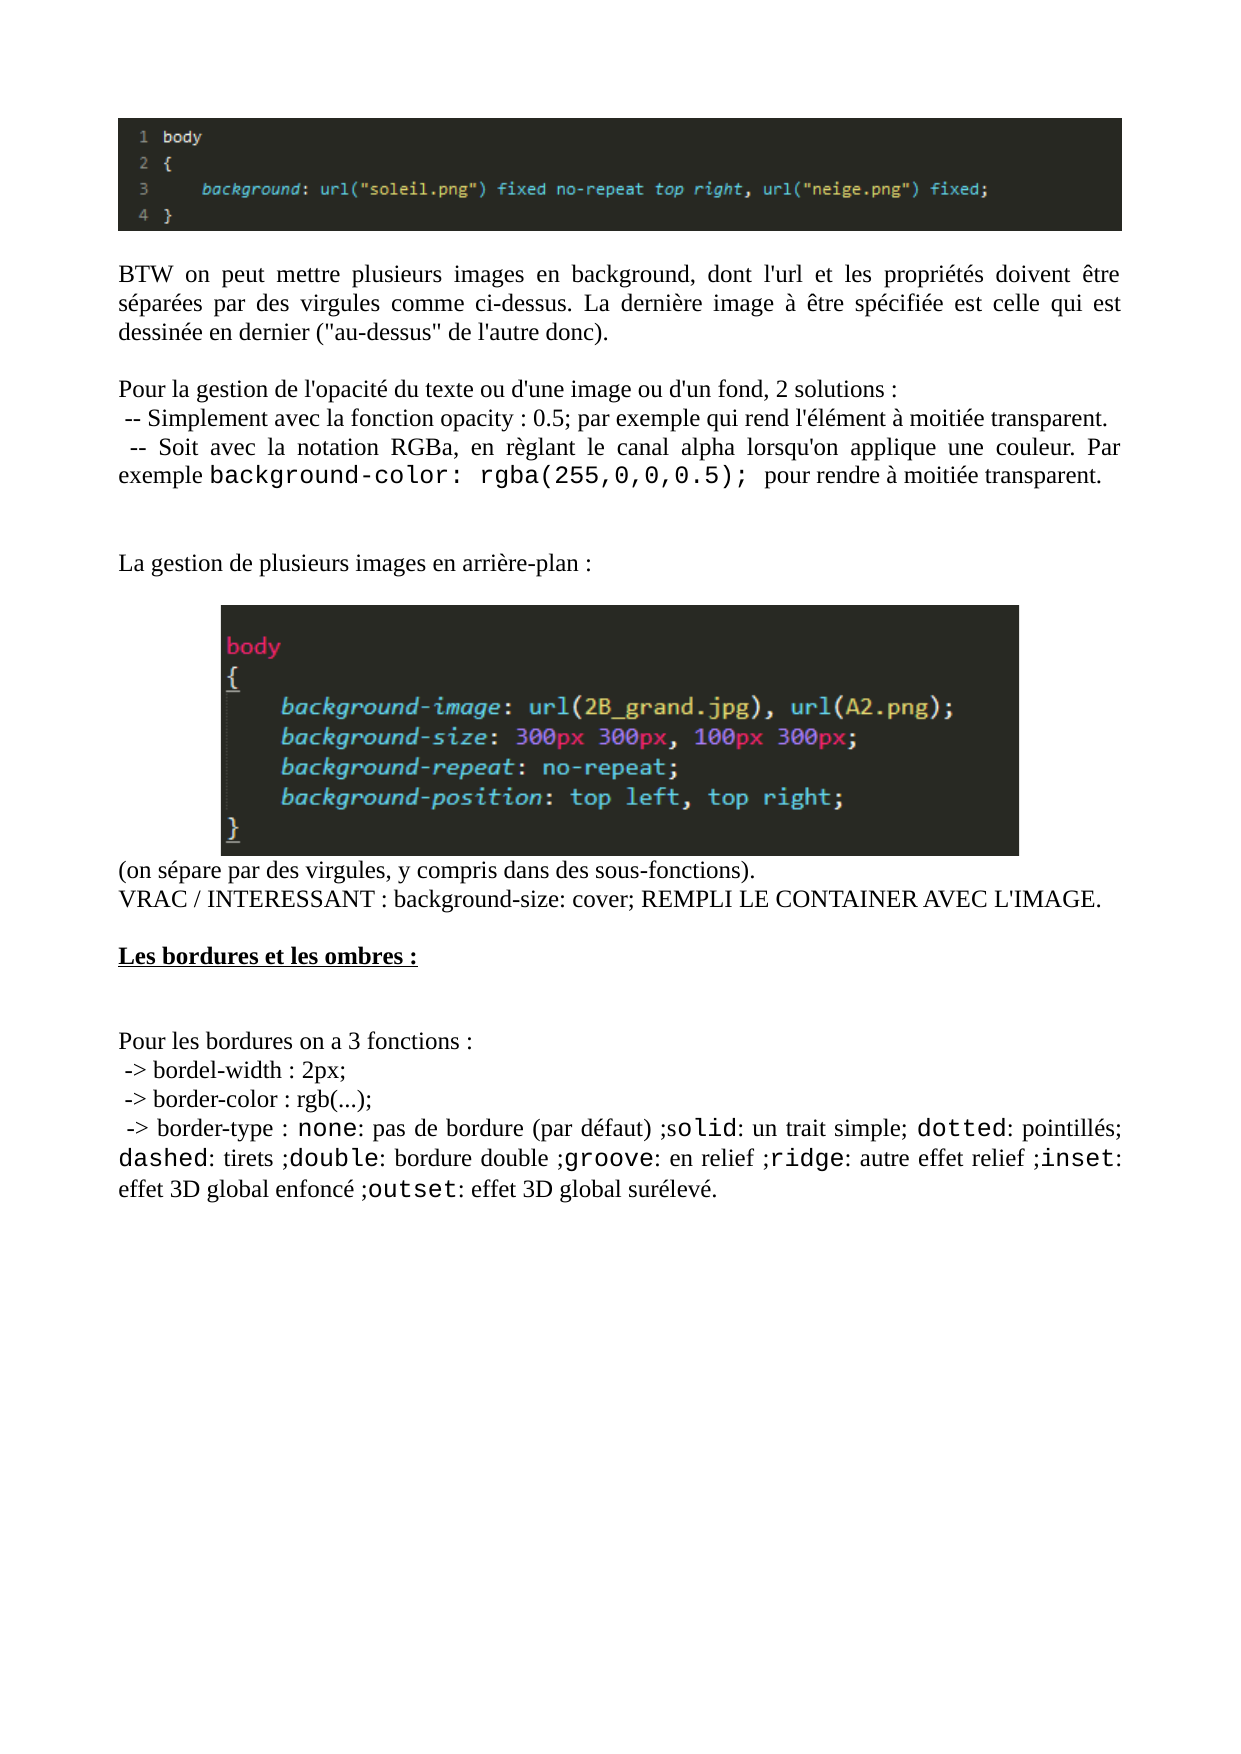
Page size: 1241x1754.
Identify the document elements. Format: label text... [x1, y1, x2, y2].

text -> bordel-width : 2px; [118, 1055, 1122, 1084]
text -> border-color : rgb(...); [118, 1084, 1122, 1113]
text Pour la gestion de l'opacité du texte ou d'une image ou d'un fond, 2 solutions : [118, 374, 1122, 403]
text Les bordures et les ombres : [118, 941, 1122, 970]
text Pour les bordures on a 3 fonctions : [118, 1026, 1122, 1055]
text BTW on peut mettre plusieurs images en background, dont l'url et les propriétés doivent être séparées par des virgules comme ci-dessus. La dernière image à être spécifiée est celle qui est dessinée en dernier ("au-dessus" de l'autre donc). [118, 259, 1122, 346]
text -- Soit avec la notation RGBa, en règlant le canal alpha lorsqu'on applique une couleur. Par exemple background-color: rgba(255,0,0,0.5); pour rendre à moitiée transparent. [118, 432, 1122, 491]
text VRAC / INTERESSANT : background-size: cover; REMPLI LE CONTAINER AVEC L'IMAGE. [118, 884, 1122, 913]
text -> border-type : none: pas de bordure (par défaut) ;solid: un trait simple; dotted: pointillés; dashed: tirets ;double: bordure double ;groove: en relief ;ridge: autre effet relief ;inset: effet 3D global enfoncé ;outset: effet 3D global surélevé. [118, 1113, 1122, 1205]
text La gestion de plusieurs images en arrière-plan : [118, 548, 1122, 577]
text (on sépare par des virgules, y compris dans des sous-fonctions). [118, 605, 1122, 884]
text -- Simplement avec la fonction opacity : 0.5; par exemple qui rend l'élément à moitiée transparent. [118, 403, 1122, 432]
